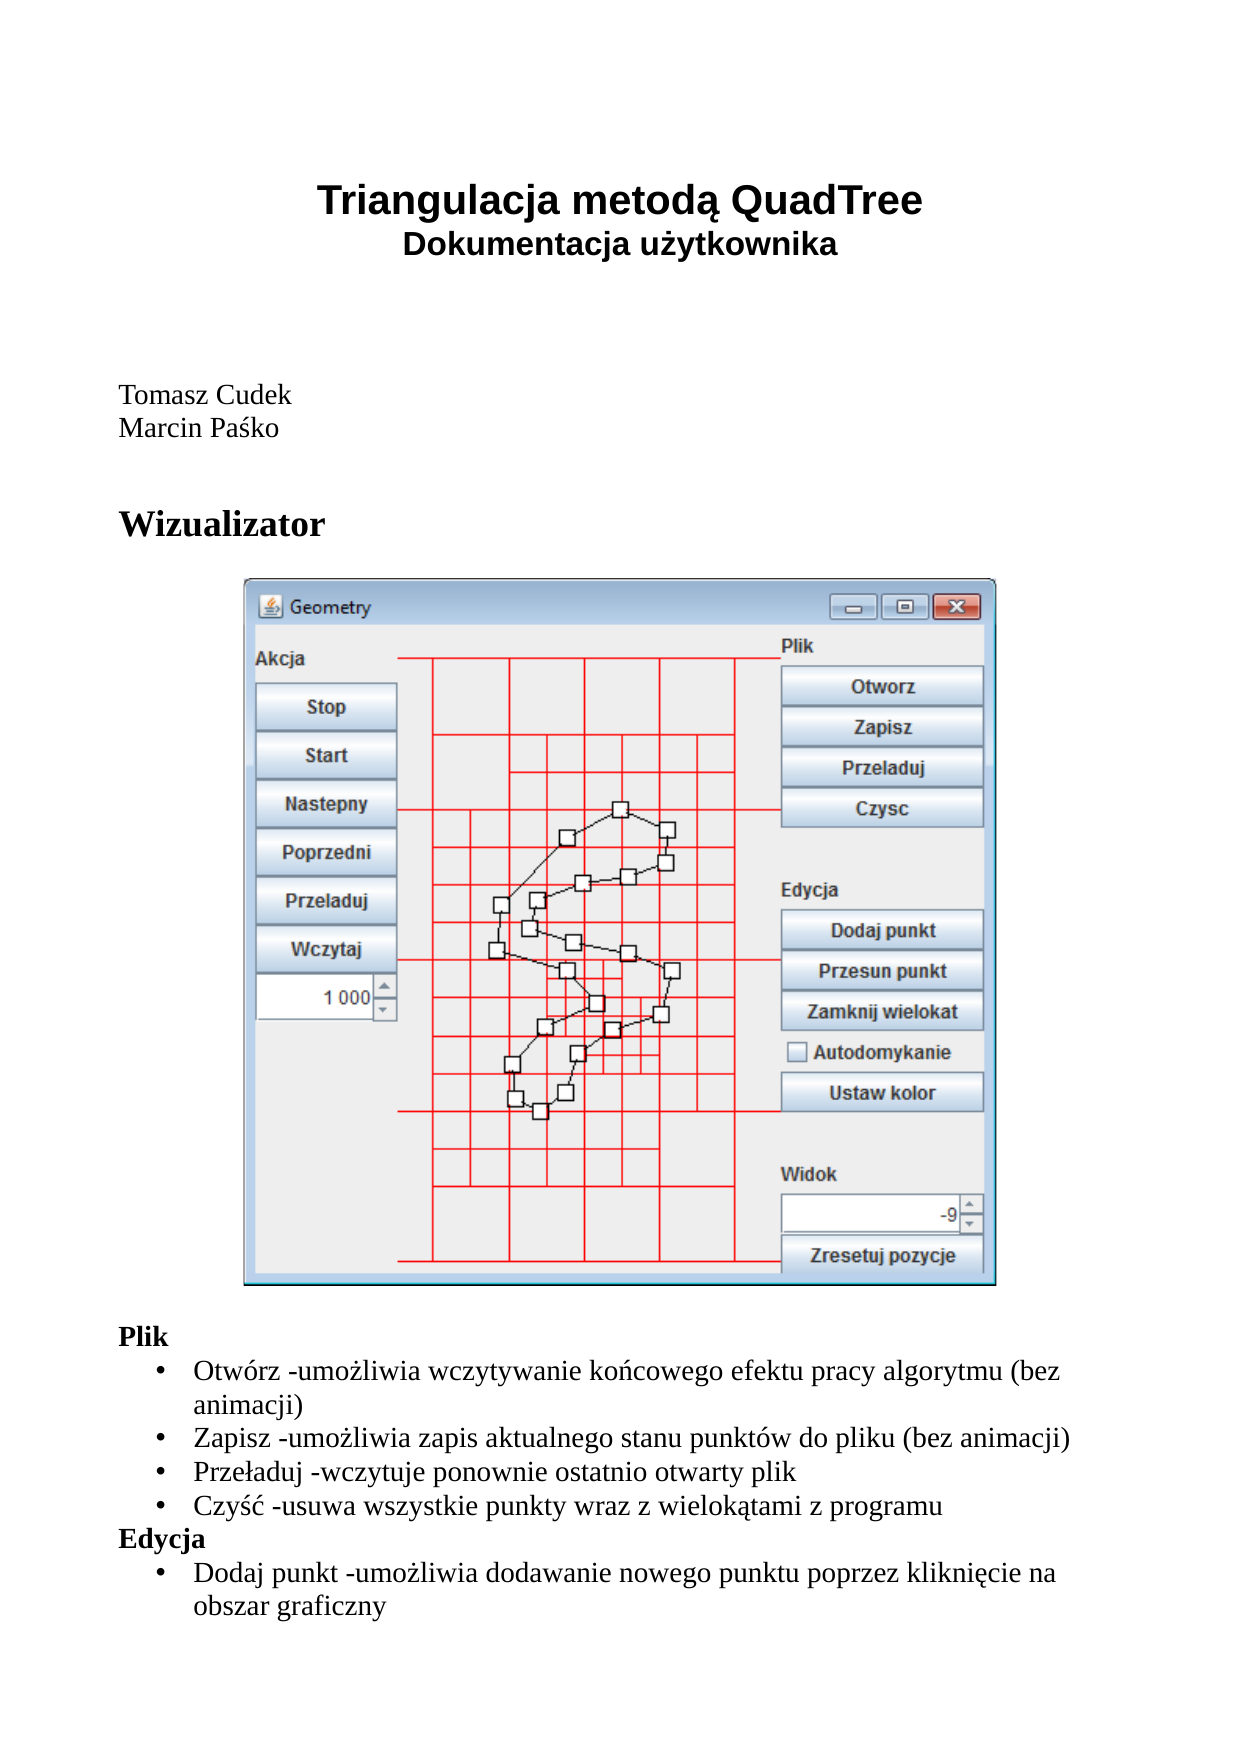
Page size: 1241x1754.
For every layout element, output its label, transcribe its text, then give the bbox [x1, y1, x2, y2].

text Edycja [118, 1521, 1122, 1555]
list Przeładuj -wczytuje ponownie ostatnio otwarty plik [156, 1454, 1122, 1488]
list Czyść -usuwa wszystkie punkty wraz z wielokątami z programu [156, 1488, 1122, 1521]
picture [243, 578, 997, 1286]
text Plik [118, 578, 1122, 1353]
list Dodaj punkt -umożliwia dodawanie nowego punktu poprzez kliknięcie na obszar graficzny [156, 1555, 1122, 1622]
text Marcin Paśko [118, 411, 1122, 444]
list Zapisz -umożliwia zapis aktualnego stanu punktów do pliku (bez animacji) [156, 1420, 1122, 1454]
text Wizualizator [118, 502, 1122, 545]
list Otwórz -umożliwia wczytywanie końcowego efektu pracy algorytmu (bez animacji) [156, 1353, 1122, 1420]
text Tomasz Cudek [118, 377, 1122, 411]
text Dokumentacja użytkownika [118, 223, 1122, 262]
text Triangulacja metodą QuadTree [118, 176, 1122, 223]
